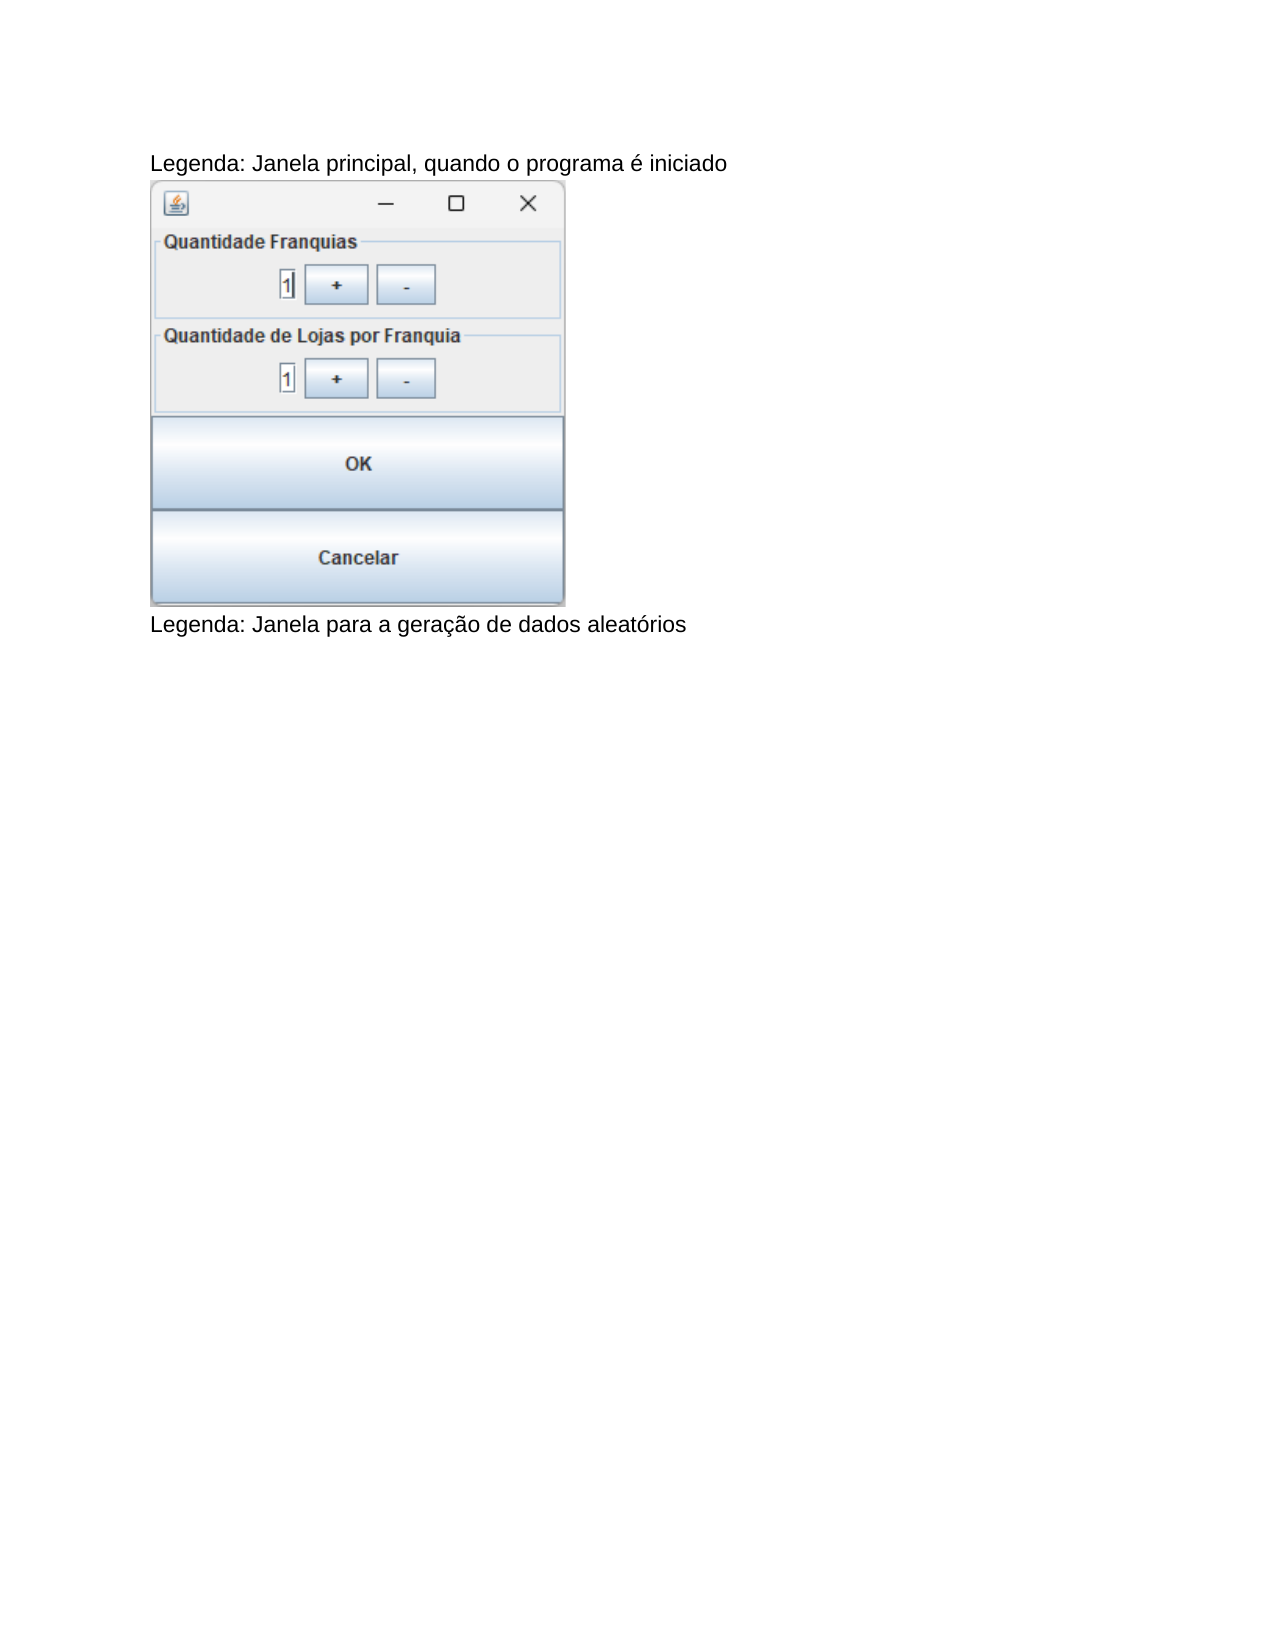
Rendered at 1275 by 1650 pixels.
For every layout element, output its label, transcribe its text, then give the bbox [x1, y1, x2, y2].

picture [150, 180, 566, 607]
text Legenda: Janela para a geração de dados aleatórios [150, 180, 1125, 637]
text Legenda: Janela principal, quando o programa é iniciado [150, 150, 1125, 176]
